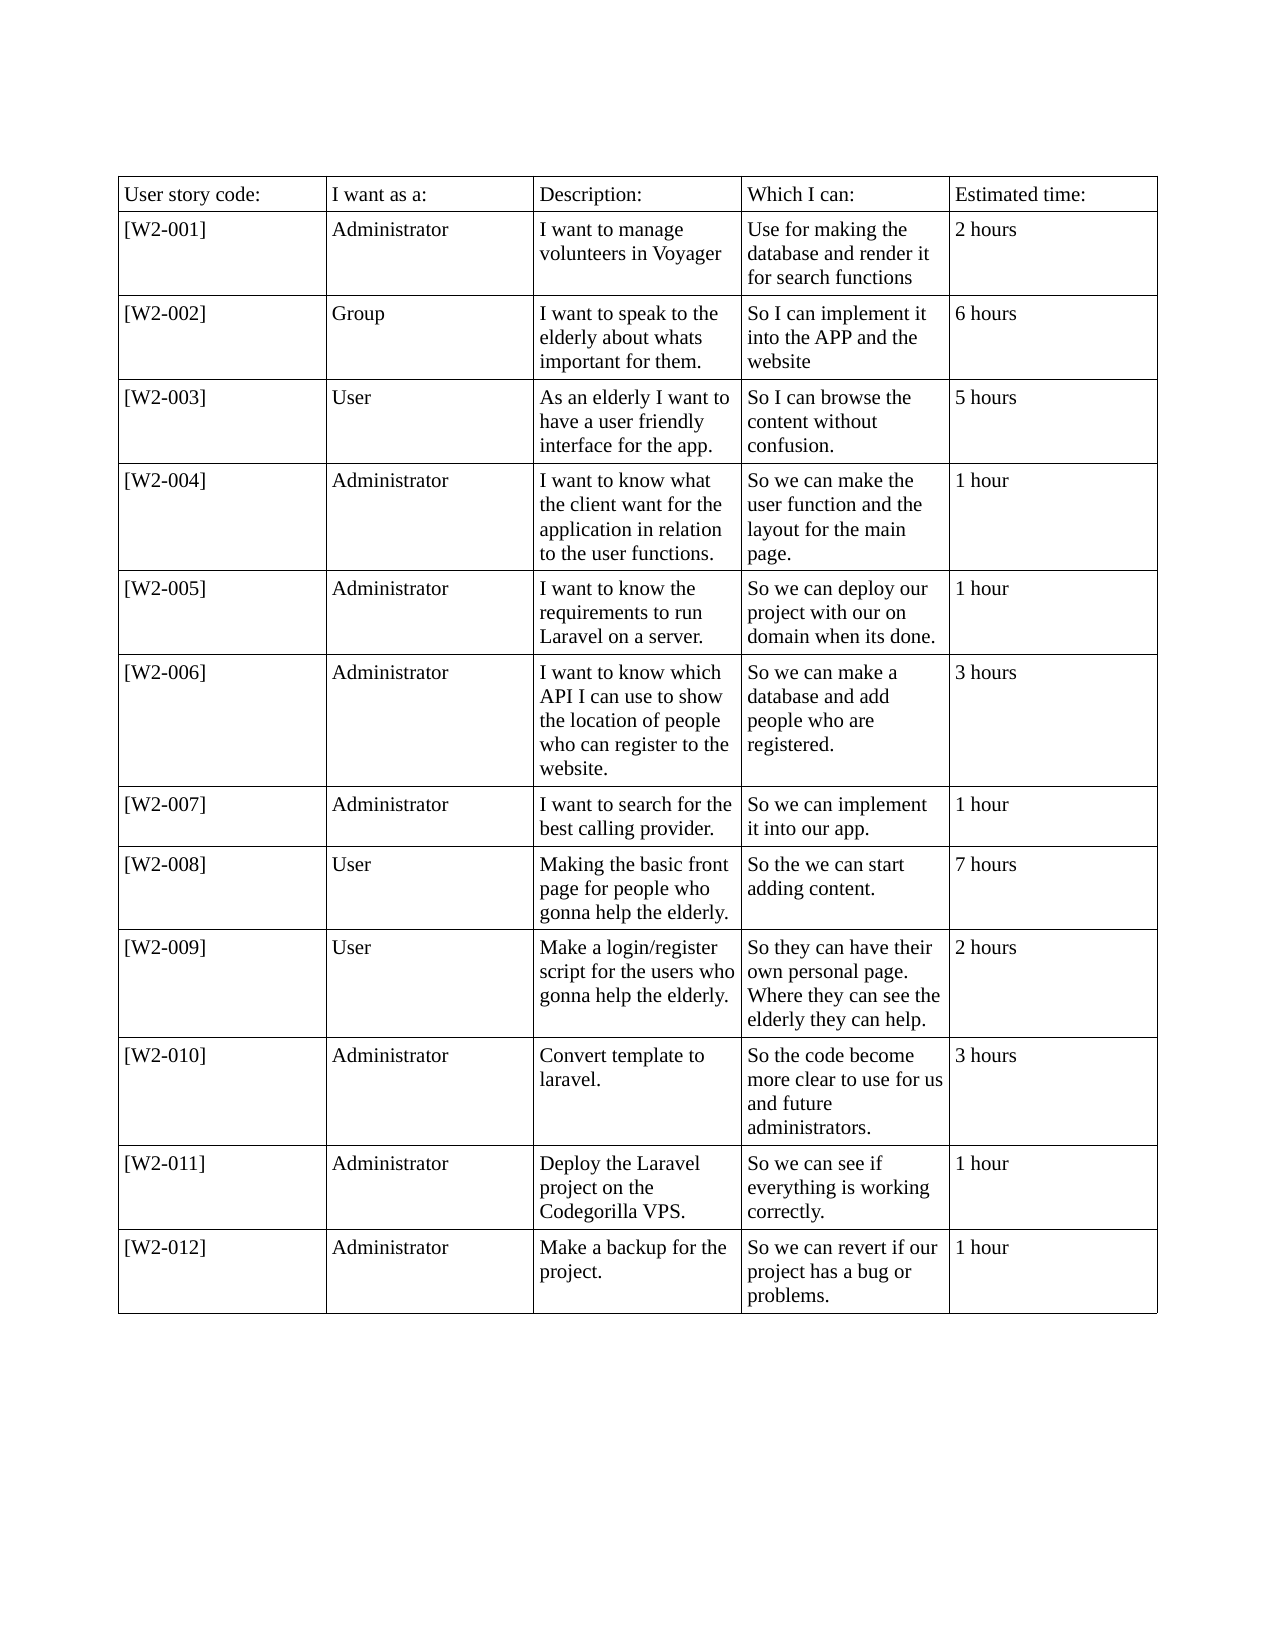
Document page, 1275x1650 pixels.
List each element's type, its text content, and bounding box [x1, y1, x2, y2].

table_cell [W2-004] [119, 464, 326, 570]
table_cell Make a login/register script for the users who gonna help the elderly. [534, 930, 741, 1037]
table_cell [W2-005] [119, 571, 326, 654]
table_cell So we can implement it into our app. [742, 787, 949, 846]
table_cell So they can have their own personal page. Where they can see the elderly they can help. [742, 930, 949, 1037]
table_cell Group [327, 296, 533, 379]
table_cell I want to speak to the elderly about whats important for them. [534, 296, 741, 379]
table_cell 6 hours [950, 296, 1157, 379]
table_cell 2 hours [950, 212, 1157, 295]
table_cell I want to know the requirements to run Laravel on a server. [534, 571, 741, 654]
table_cell [W2-010] [119, 1038, 326, 1145]
table_header Description: [534, 177, 741, 211]
table_cell So I can implement it into the APP and the website [742, 296, 949, 379]
table_cell Administrator [327, 571, 533, 654]
table_header Estimated time: [950, 177, 1157, 211]
table_cell Administrator [327, 212, 533, 295]
table_cell I want to search for the best calling provider. [534, 787, 741, 846]
table_cell Convert template to laravel. [534, 1038, 741, 1145]
table_cell [W2-012] [119, 1230, 326, 1312]
table_cell 3 hours [950, 1038, 1157, 1145]
table_cell 1 hour [950, 1230, 1157, 1312]
table_cell Making the basic front page for people who gonna help the elderly. [534, 847, 741, 929]
table_cell 5 hours [950, 380, 1157, 462]
table_cell Administrator [327, 787, 533, 846]
table_cell [W2-011] [119, 1146, 326, 1229]
table_cell Deploy the Laravel project on the Codegorilla VPS. [534, 1146, 741, 1229]
table_cell Administrator [327, 464, 533, 570]
table_cell [W2-008] [119, 847, 326, 929]
table_cell As an elderly I want to have a user friendly interface for the app. [534, 380, 741, 462]
table_cell Administrator [327, 655, 533, 786]
table_cell User [327, 847, 533, 929]
table_cell 7 hours [950, 847, 1157, 929]
table_cell [W2-001] [119, 212, 326, 295]
table_cell [W2-006] [119, 655, 326, 786]
table_cell So we can see if everything is working correctly. [742, 1146, 949, 1229]
table_cell Administrator [327, 1146, 533, 1229]
table_cell 3 hours [950, 655, 1157, 786]
table_cell I want to know which API I can use to show the location of people who can register to the website. [534, 655, 741, 786]
table_cell So we can revert if our project has a bug or problems. [742, 1230, 949, 1312]
table_cell Use for making the database and render it for search functions [742, 212, 949, 295]
table_cell [W2-009] [119, 930, 326, 1037]
table_cell So we can make the user function and the layout for the main page. [742, 464, 949, 570]
table_cell So the code become more clear to use for us and future administrators. [742, 1038, 949, 1145]
table_cell 1 hour [950, 787, 1157, 846]
table_cell [W2-002] [119, 296, 326, 379]
table_cell Administrator [327, 1230, 533, 1312]
table_cell User [327, 380, 533, 462]
table_cell So I can browse the content without confusion. [742, 380, 949, 462]
table_cell I want to manage volunteers in Voyager [534, 212, 741, 295]
table_cell I want to know what the client want for the application in relation to the user functions. [534, 464, 741, 570]
table_cell User [327, 930, 533, 1037]
table_cell So we can make a database and add people who are registered. [742, 655, 949, 786]
table_cell 2 hours [950, 930, 1157, 1037]
table_header User story code: [119, 177, 326, 211]
table_cell So we can deploy our project with our on domain when its done. [742, 571, 949, 654]
table_header I want as a: [327, 177, 533, 211]
table_header Which I can: [742, 177, 949, 211]
table_cell 1 hour [950, 464, 1157, 570]
table_cell So the we can start adding content. [742, 847, 949, 929]
table_cell 1 hour [950, 571, 1157, 654]
table_cell [W2-007] [119, 787, 326, 846]
table_cell Make a backup for the project. [534, 1230, 741, 1312]
table_cell [W2-003] [119, 380, 326, 462]
table_cell 1 hour [950, 1146, 1157, 1229]
table_cell Administrator [327, 1038, 533, 1145]
